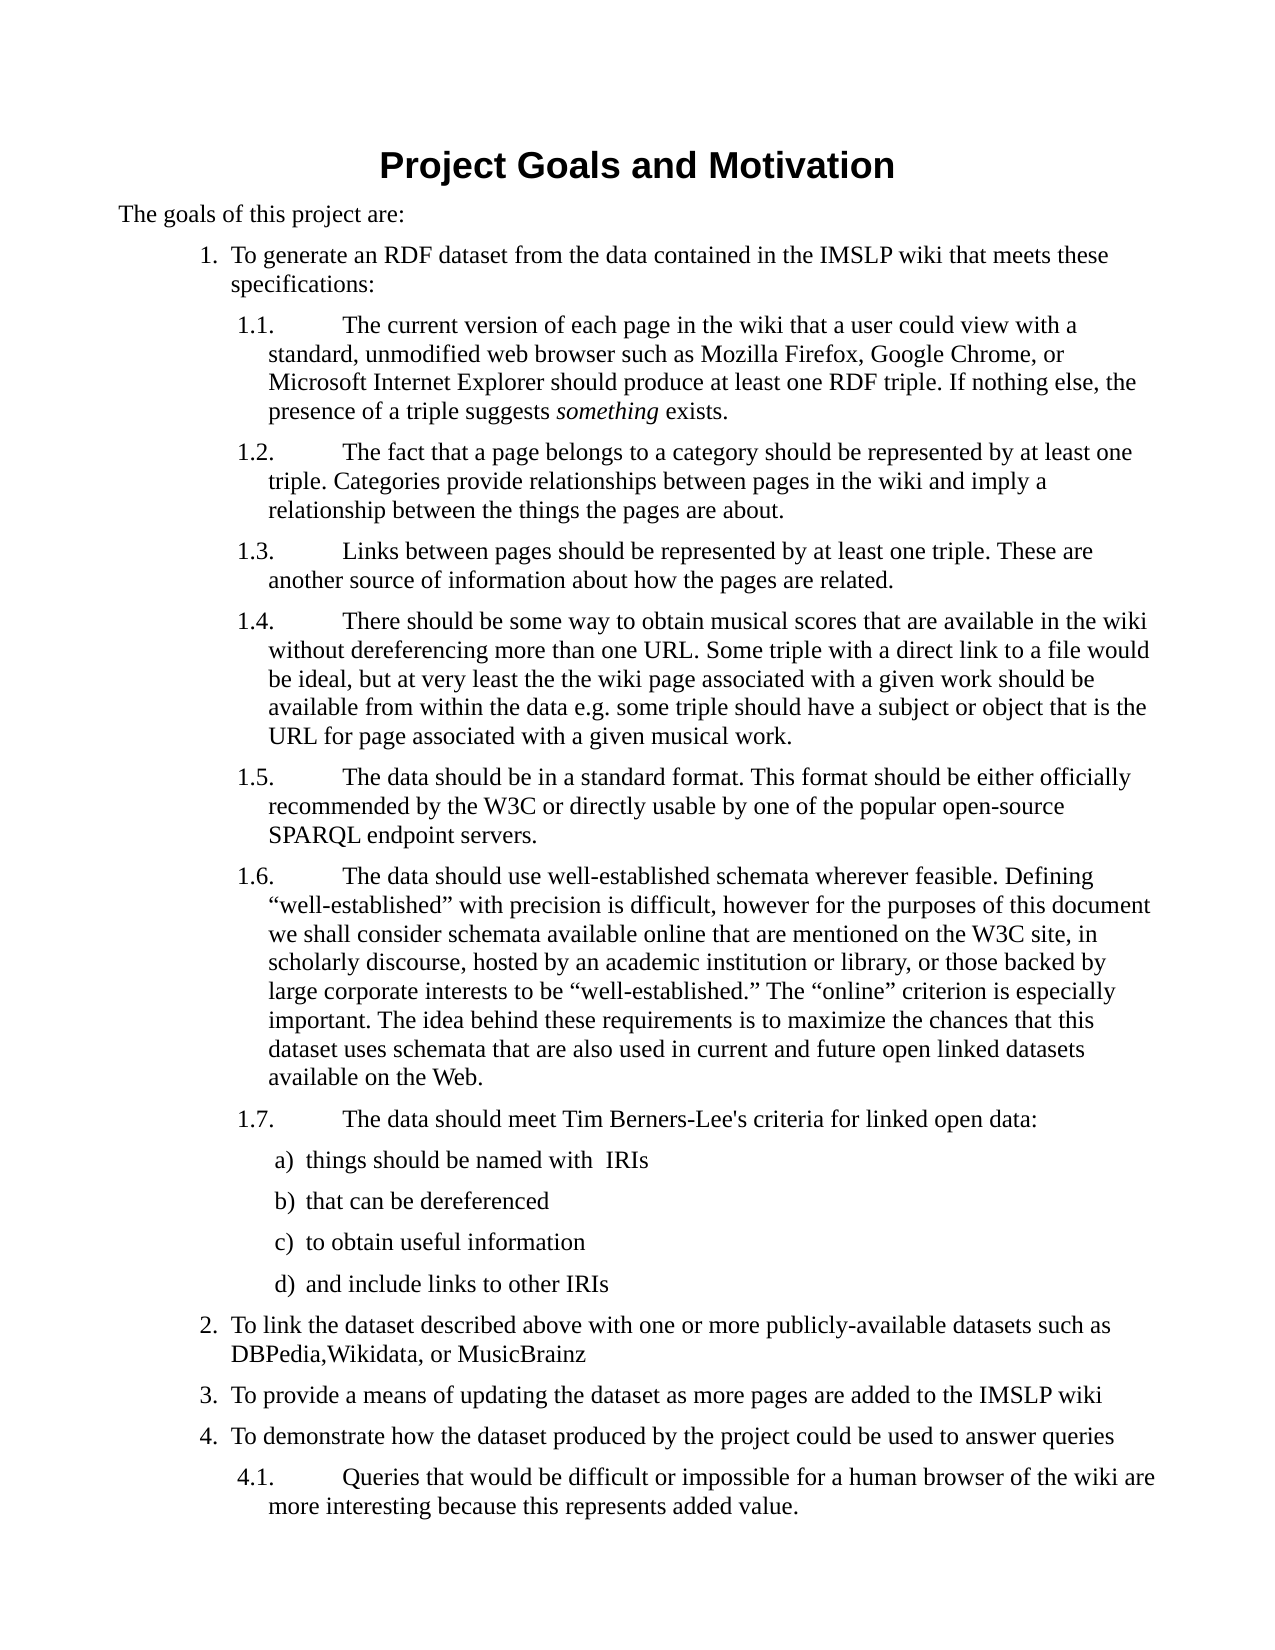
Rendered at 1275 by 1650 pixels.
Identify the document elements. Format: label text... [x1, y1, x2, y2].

list The current version of each page in the wiki that a user could view with a standard, unmodified web browser such as Mozilla Firefox, Google Chrome, or Microsoft Internet Explorer should produce at least one RDF triple. If nothing else, the presence of a triple suggests something exists. [231, 310, 1157, 425]
list The fact that a page belongs to a category should be represented by at least one triple. Categories provide relationships between pages in the wiki and imply a relationship between the things the pages are about. [231, 437, 1157, 524]
list The data should meet Tim Berners-Lee's criteria for linked open data: [231, 1104, 1157, 1132]
list to obtain useful information [268, 1227, 1157, 1256]
list The data should be in a standard format. This format should be either officially recommended by the W3C or directly usable by one of the popular open-source SPARQL endpoint servers. [231, 762, 1157, 849]
list and include links to other IRIs [268, 1269, 1157, 1297]
list To link the dataset described above with one or more publicly-available datasets such as DBPedia,Wikidata, or MusicBrainz [193, 1310, 1157, 1367]
text The goals of this project are: [118, 199, 1157, 227]
list To demonstrate how the dataset produced by the project could be used to answer queries [193, 1421, 1157, 1450]
list Links between pages should be represented by at least one triple. These are another source of information about how the pages are related. [231, 536, 1157, 594]
list To generate an RDF dataset from the data contained in the IMSLP wiki that meets these specifications: [193, 240, 1157, 297]
list that can be dereferenced [268, 1186, 1157, 1215]
list things should be named with IRIs [268, 1145, 1157, 1174]
list The data should use well-established schemata wherever feasible. Defining “well-established” with precision is difficult, however for the purposes of this document we shall consider schemata available online that are mentioned on the W3C site, in scholarly discourse, hosted by an academic institution or library, or those backed by large corporate interests to be “well-established.” The “online” criterion is especially important. The idea behind these requirements is to maximize the chances that this dataset uses schemata that are also used in current and future open linked datasets available on the Web. [231, 861, 1157, 1091]
title Project Goals and Motivation [118, 143, 1157, 186]
list To provide a means of updating the dataset as more pages are added to the IMSLP wiki [193, 1380, 1157, 1409]
list There should be some way to obtain musical scores that are available in the wiki without dereferencing more than one URL. Some triple with a direct link to a file would be ideal, but at very least the the wiki page associated with a given work should be available from within the data e.g. some triple should have a subject or object that is the URL for page associated with a given musical work. [231, 606, 1157, 750]
list Queries that would be difficult or impossible for a human browser of the wiki are more interesting because this represents added value. [231, 1462, 1157, 1520]
